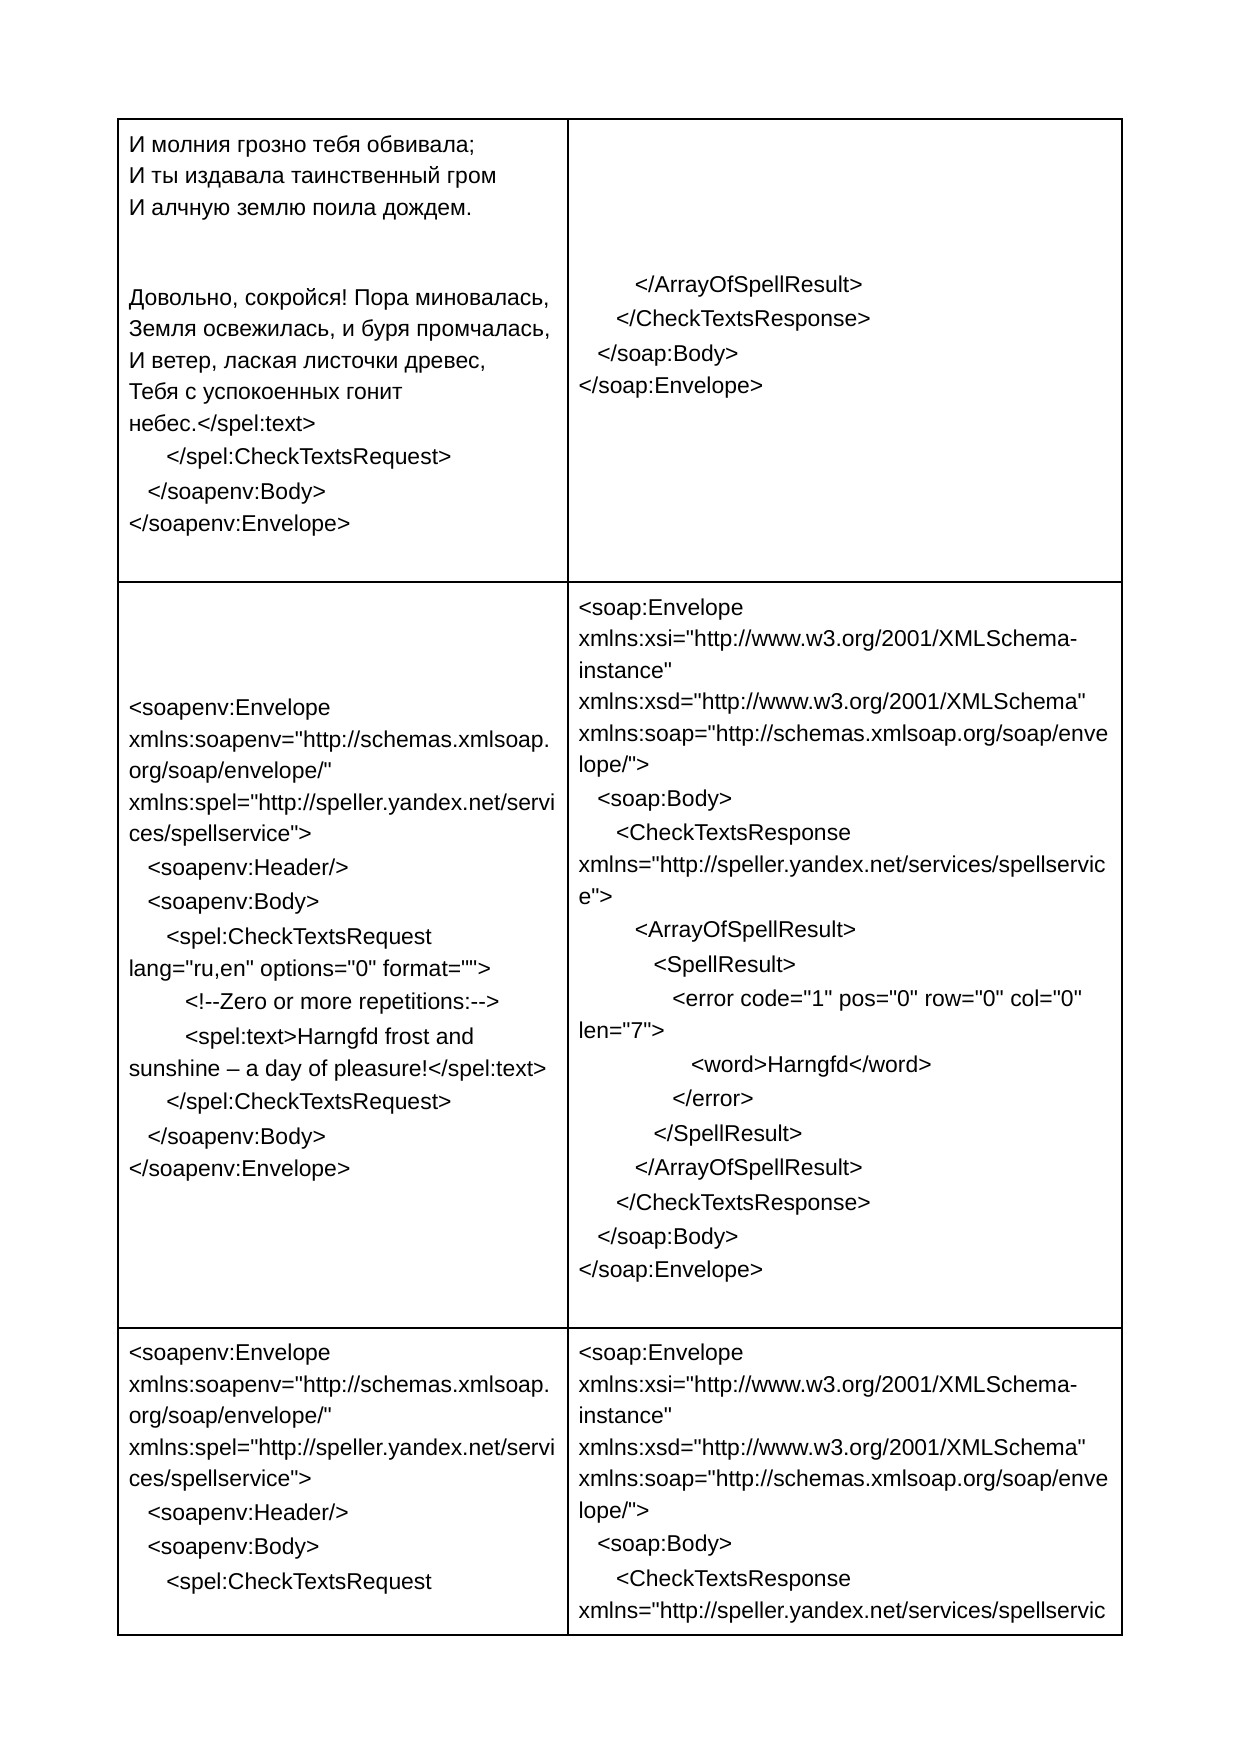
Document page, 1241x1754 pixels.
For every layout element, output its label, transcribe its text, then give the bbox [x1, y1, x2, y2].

table_cell <soapenv:Envelope xmlns:soapenv="http://schemas.xmlsoap.org/soap/envelope/" xmlns:spel="http://speller.yandex.net/services/spellservice"> <soapenv:Header/> <soapenv:Body> <spel:CheckTextsRequest [119, 1329, 567, 1634]
table_cell </ArrayOfSpellResult> </CheckTextsResponse> </soap:Body> </soap:Envelope> [569, 120, 1121, 581]
table_cell <soapenv:Envelope xmlns:soapenv="http://schemas.xmlsoap.org/soap/envelope/" xmlns:spel="http://speller.yandex.net/services/spellservice"> <soapenv:Header/> <soapenv:Body> <spel:CheckTextsRequest lang="ru,en" options="0" format=""> <!--Zero or more repetitions:--> <spel:text>Harngfd frost and sunshine – a day of pleasure!</spel:text> </spel:CheckTextsRequest> </soapenv:Body> </soapenv:Envelope> [119, 583, 567, 1327]
table_cell <soap:Envelope xmlns:xsi="http://www.w3.org/2001/XMLSchema-instance" xmlns:xsd="http://www.w3.org/2001/XMLSchema" xmlns:soap="http://schemas.xmlsoap.org/soap/envelope/"> <soap:Body> <CheckTextsResponse xmlns="http://speller.yandex.net/services/spellservice"> <ArrayOfSpellResult> <SpellResult> <error code="1" pos="0" row="0" col="0" len="7"> <word>Harngfd</word> </error> </SpellResult> </ArrayOfSpellResult> </CheckTextsResponse> </soap:Body> </soap:Envelope> [569, 583, 1121, 1327]
table_cell И молния грозно тебя обвивала; И ты издавала таинственный гром И алчную землю поила дождем. Довольно, сокройся! Пора миновалась, Земля освежилась, и буря промчалась, И ветер, лаская листочки древес, Тебя с успокоенных гонит небес.</spel:text> </spel:CheckTextsRequest> </soapenv:Body> </soapenv:Envelope> [119, 120, 567, 581]
table_cell <soap:Envelope xmlns:xsi="http://www.w3.org/2001/XMLSchema-instance" xmlns:xsd="http://www.w3.org/2001/XMLSchema" xmlns:soap="http://schemas.xmlsoap.org/soap/envelope/"> <soap:Body> <CheckTextsResponse xmlns="http://speller.yandex.net/services/spellservic [569, 1329, 1121, 1634]
